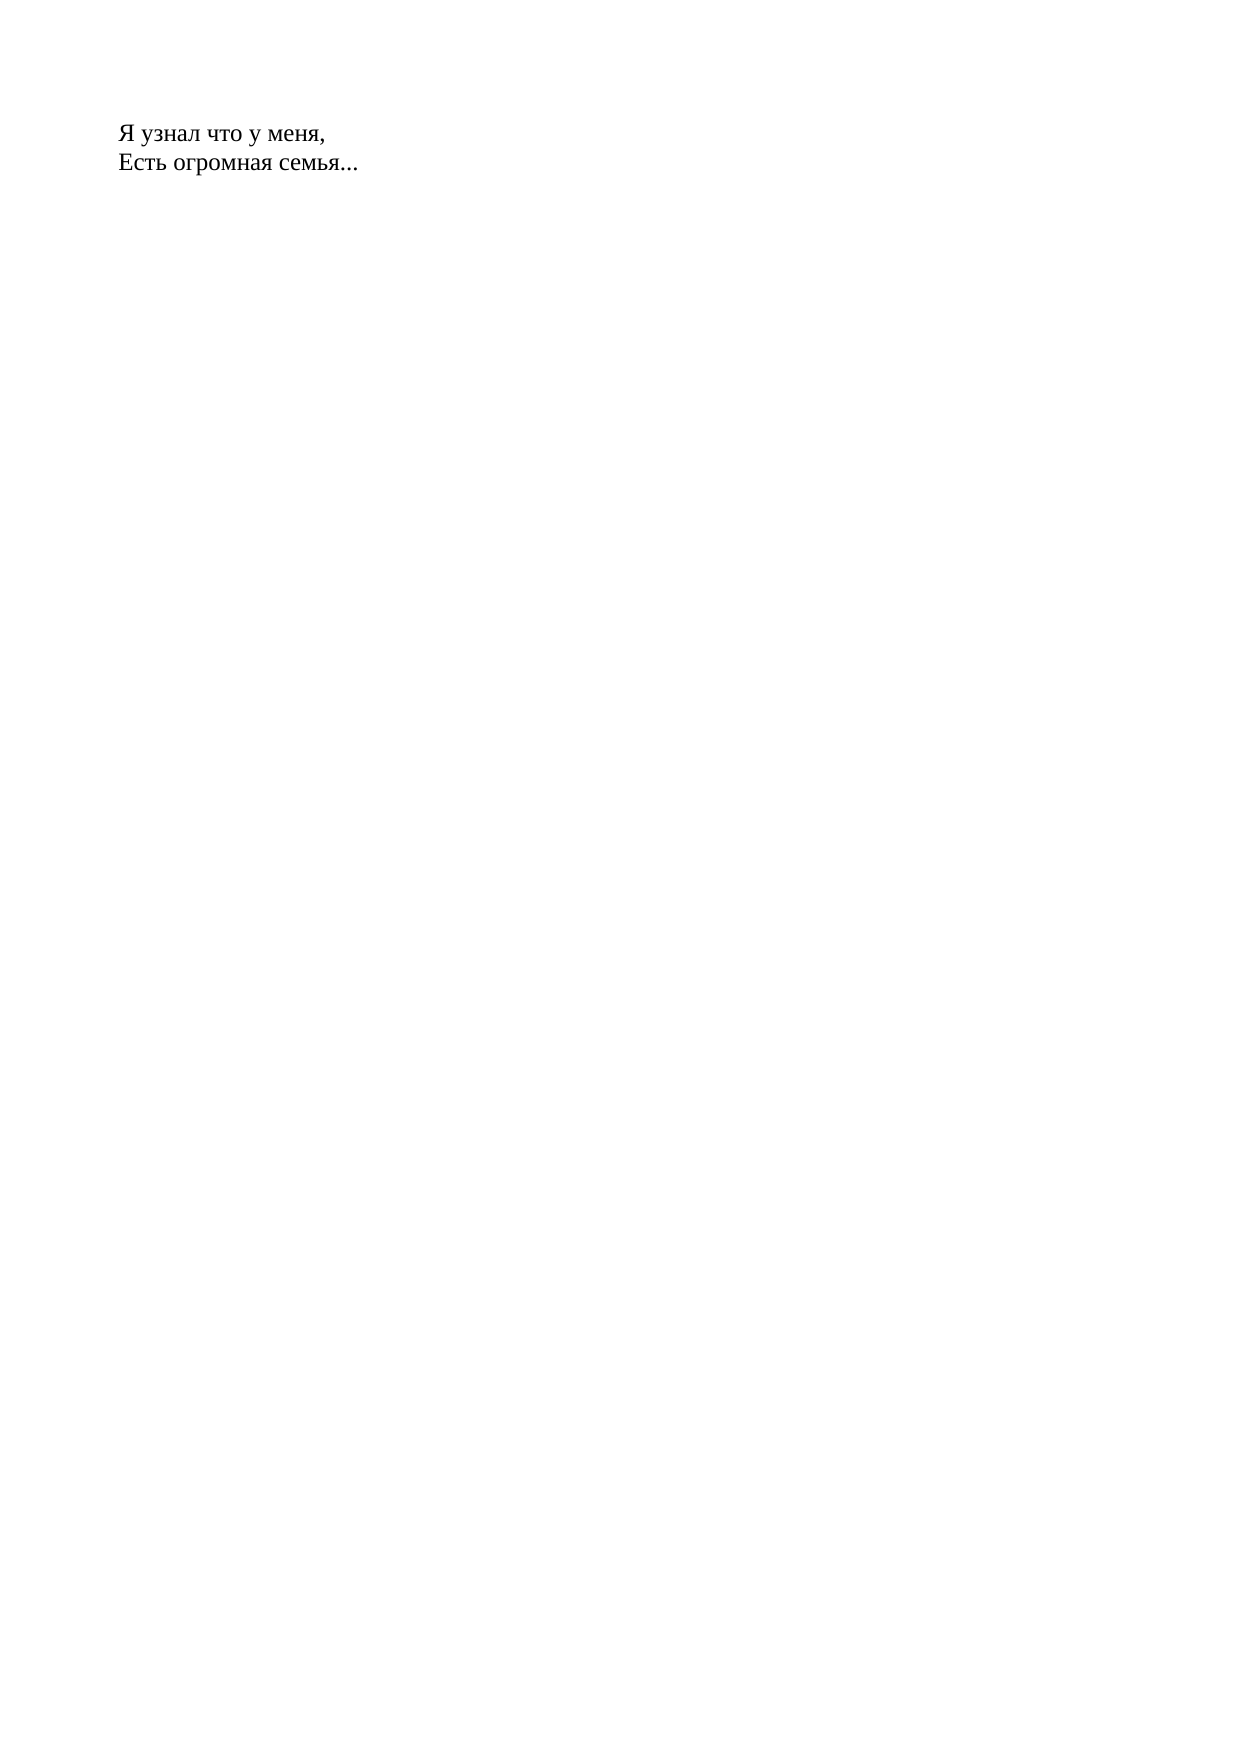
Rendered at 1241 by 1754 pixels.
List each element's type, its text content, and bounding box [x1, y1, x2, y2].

text Есть огромная семья... [118, 147, 1122, 176]
text Я узнал что у меня, [118, 118, 1122, 147]
